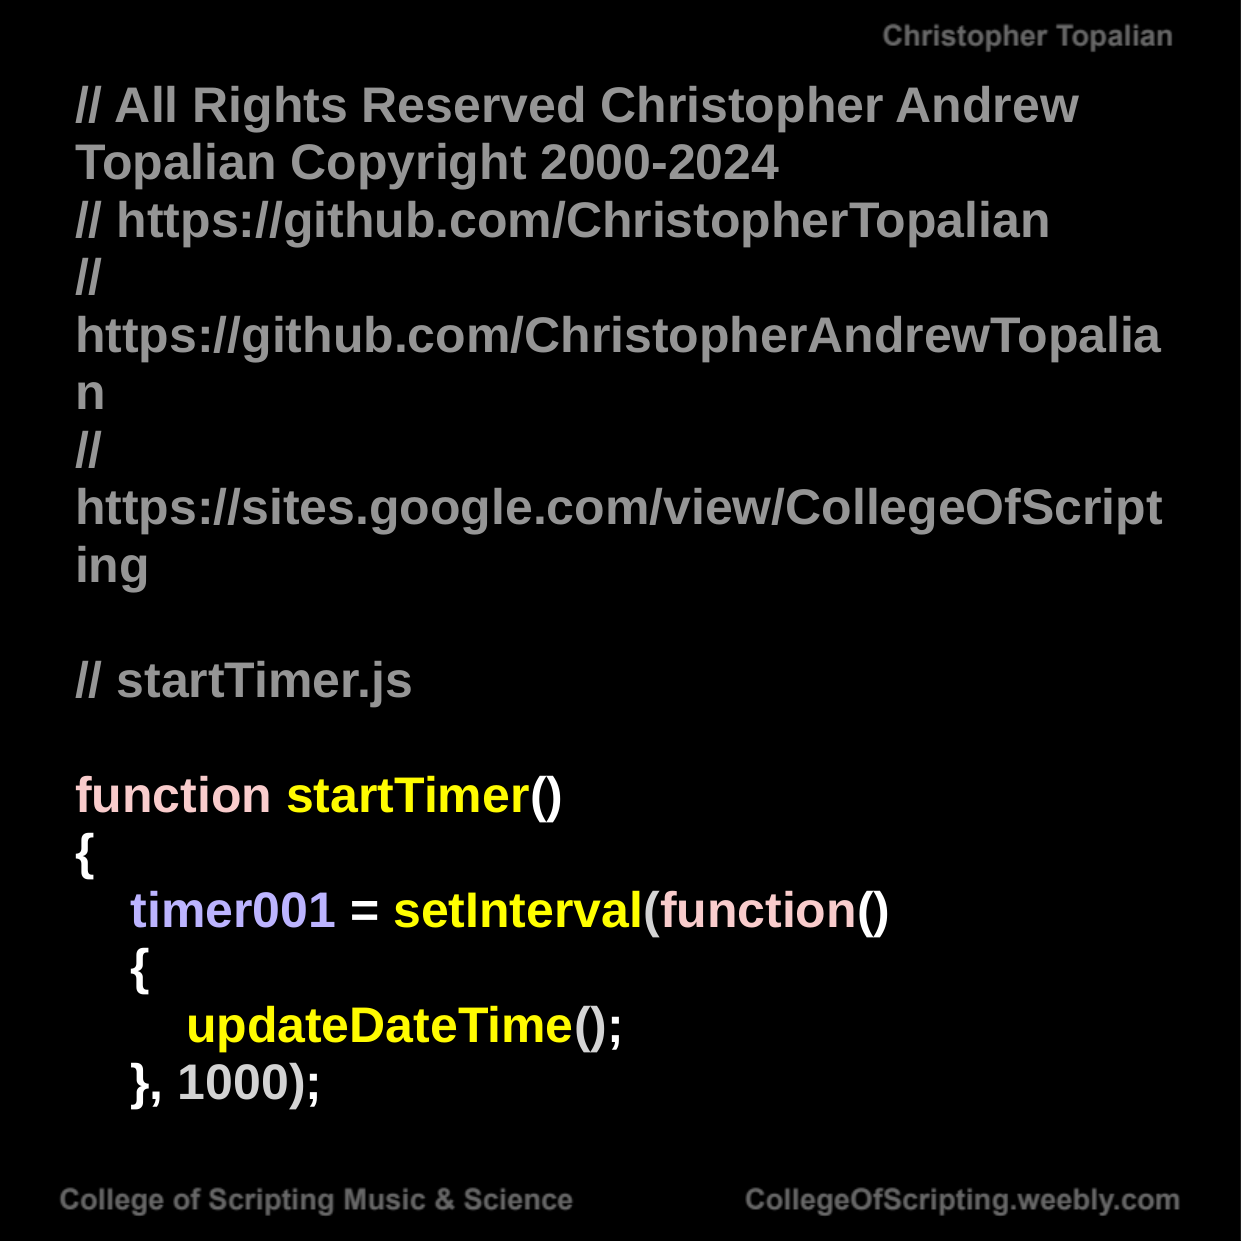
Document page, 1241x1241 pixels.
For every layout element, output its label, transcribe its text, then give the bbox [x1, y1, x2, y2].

text // All Rights Reserved Christopher Andrew Topalian Copyright 2000-2024 [75, 75, 1166, 190]
text { [75, 822, 1166, 880]
text // startTimer.js [75, 650, 1166, 707]
text }, 1000); [75, 1052, 1166, 1110]
text // https://github.com/ChristopherTopalian [75, 190, 1166, 247]
text // https://sites.google.com/view/CollegeOfScripting [75, 420, 1166, 592]
text function startTimer() [75, 765, 1166, 822]
text // https://github.com/ChristopherAndrewTopalian [75, 247, 1166, 420]
text timer001 = setInterval(function() [75, 880, 1166, 937]
text { [75, 937, 1166, 995]
text updateDateTime(); [75, 995, 1166, 1052]
